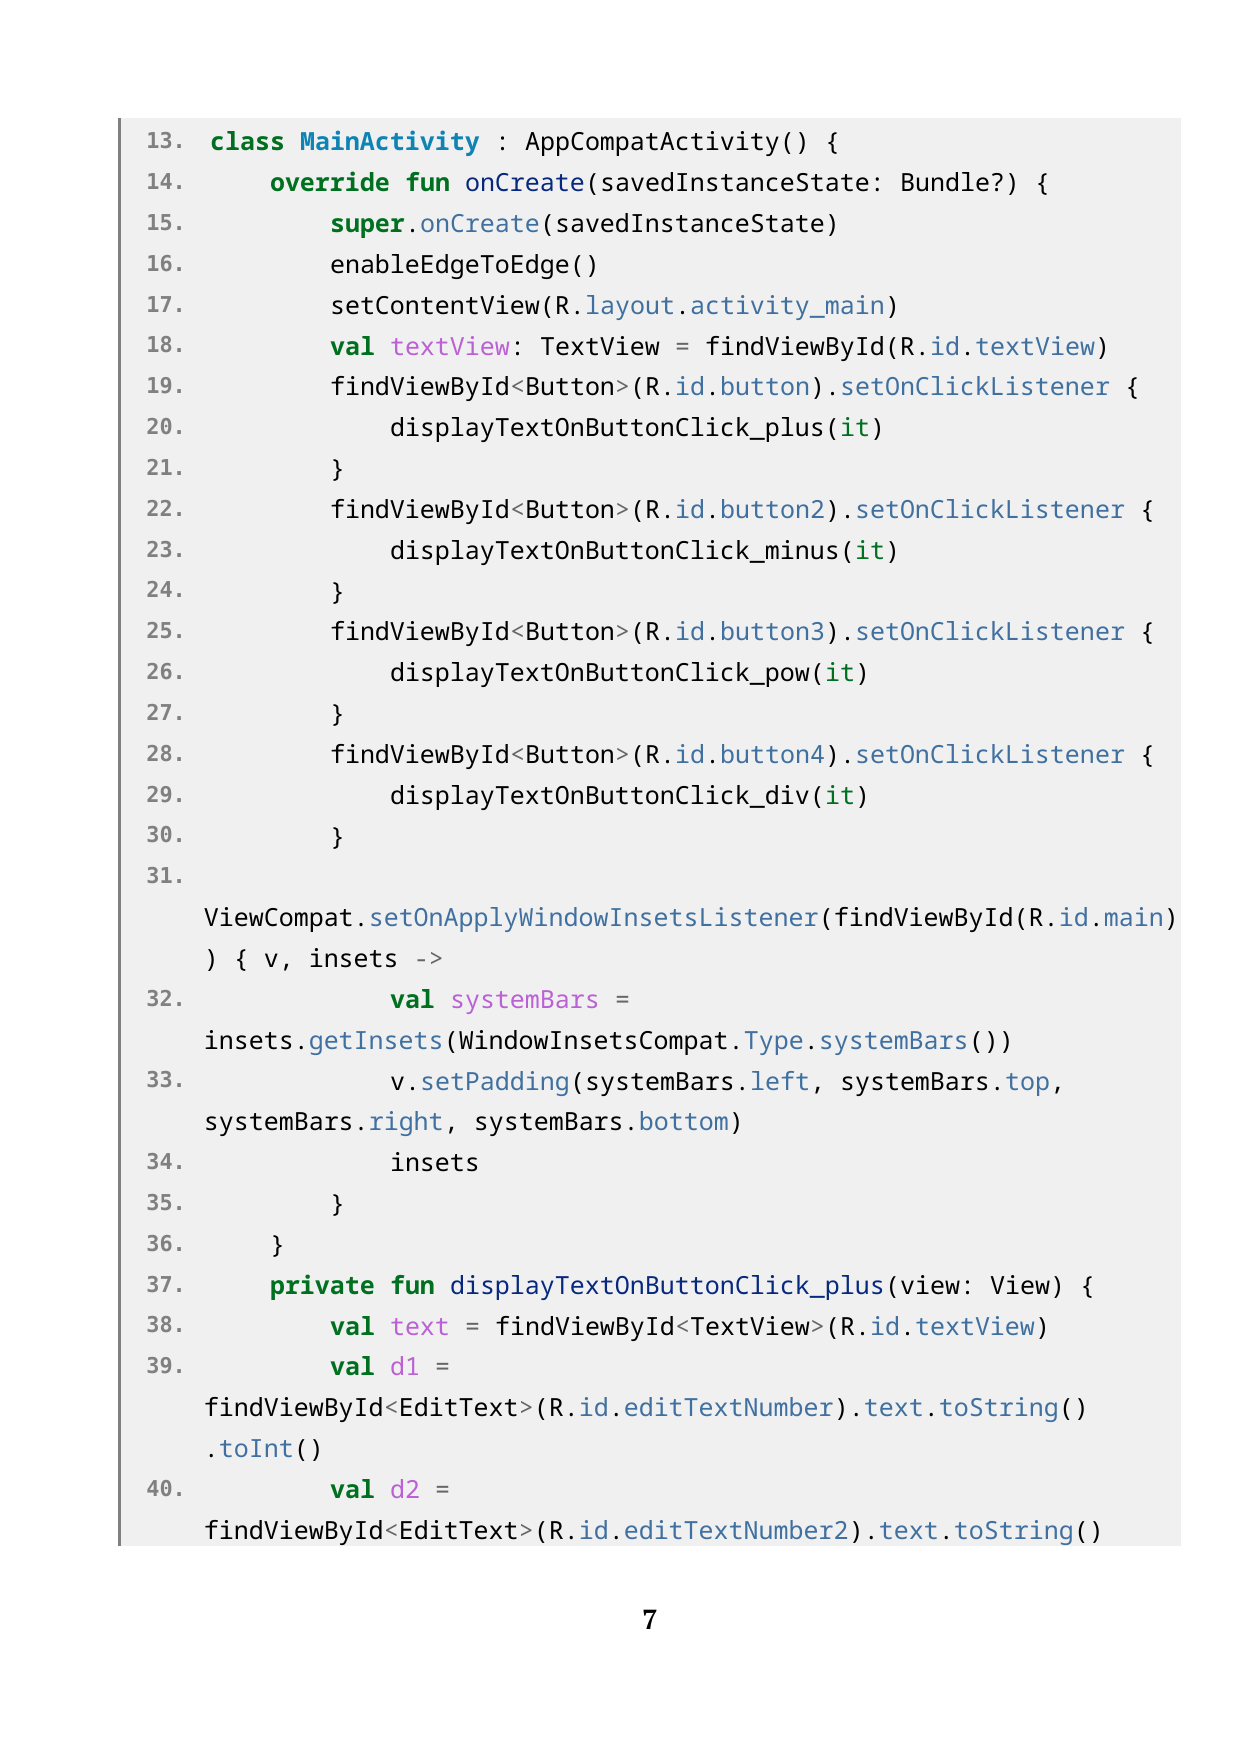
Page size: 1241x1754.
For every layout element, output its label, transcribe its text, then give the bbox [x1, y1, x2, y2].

list displayTextOnButtonClick_minus(it) [121, 526, 1181, 566]
list } [121, 1221, 1181, 1261]
list class MainActivity : AppCompatActivity() { [121, 118, 1181, 158]
list findViewById<Button>(R.id.button).setOnClickListener { [121, 363, 1181, 403]
list val text = findViewById<TextView>(R.id.textView) [121, 1302, 1181, 1342]
list setContentView(R.layout.activity_main) [121, 281, 1181, 321]
list val textView: TextView = findViewById(R.id.textView) [121, 322, 1181, 362]
list findViewById<Button>(R.id.button4).setOnClickListener { [121, 731, 1181, 771]
list private fun displayTextOnButtonClick_plus(view: View) { [121, 1261, 1181, 1301]
list ViewCompat.setOnApplyWindowInsetsListener(findViewById(R.id.main)) { v, insets -> [121, 853, 1181, 975]
list findViewById<Button>(R.id.button3).setOnClickListener { [121, 608, 1181, 648]
list val d1 = findViewById<EditText>(R.id.editTextNumber).text.toString() [121, 1343, 1181, 1424]
list } [121, 690, 1181, 730]
list } [121, 445, 1181, 485]
list .toInt() [121, 1425, 1181, 1465]
list } [121, 567, 1181, 607]
list super.onCreate(savedInstanceState) [121, 200, 1181, 240]
list val d2 = findViewById<EditText>(R.id.editTextNumber2).text.toString() [121, 1466, 1181, 1546]
list override fun onCreate(savedInstanceState: Bundle?) { [121, 159, 1181, 199]
list val systemBars = insets.getInsets(WindowInsetsCompat.Type.systemBars()) [121, 976, 1181, 1056]
list v.setPadding(systemBars.left, systemBars.top, systemBars.right, systemBars.bottom) [121, 1057, 1181, 1138]
list insets [121, 1139, 1181, 1179]
list } [121, 812, 1181, 852]
list } [121, 1180, 1181, 1220]
list findViewById<Button>(R.id.button2).setOnClickListener { [121, 486, 1181, 526]
list displayTextOnButtonClick_plus(it) [121, 404, 1181, 444]
list displayTextOnButtonClick_div(it) [121, 771, 1181, 811]
list displayTextOnButtonClick_pow(it) [121, 649, 1181, 689]
list enableEdgeToEdge() [121, 241, 1181, 281]
